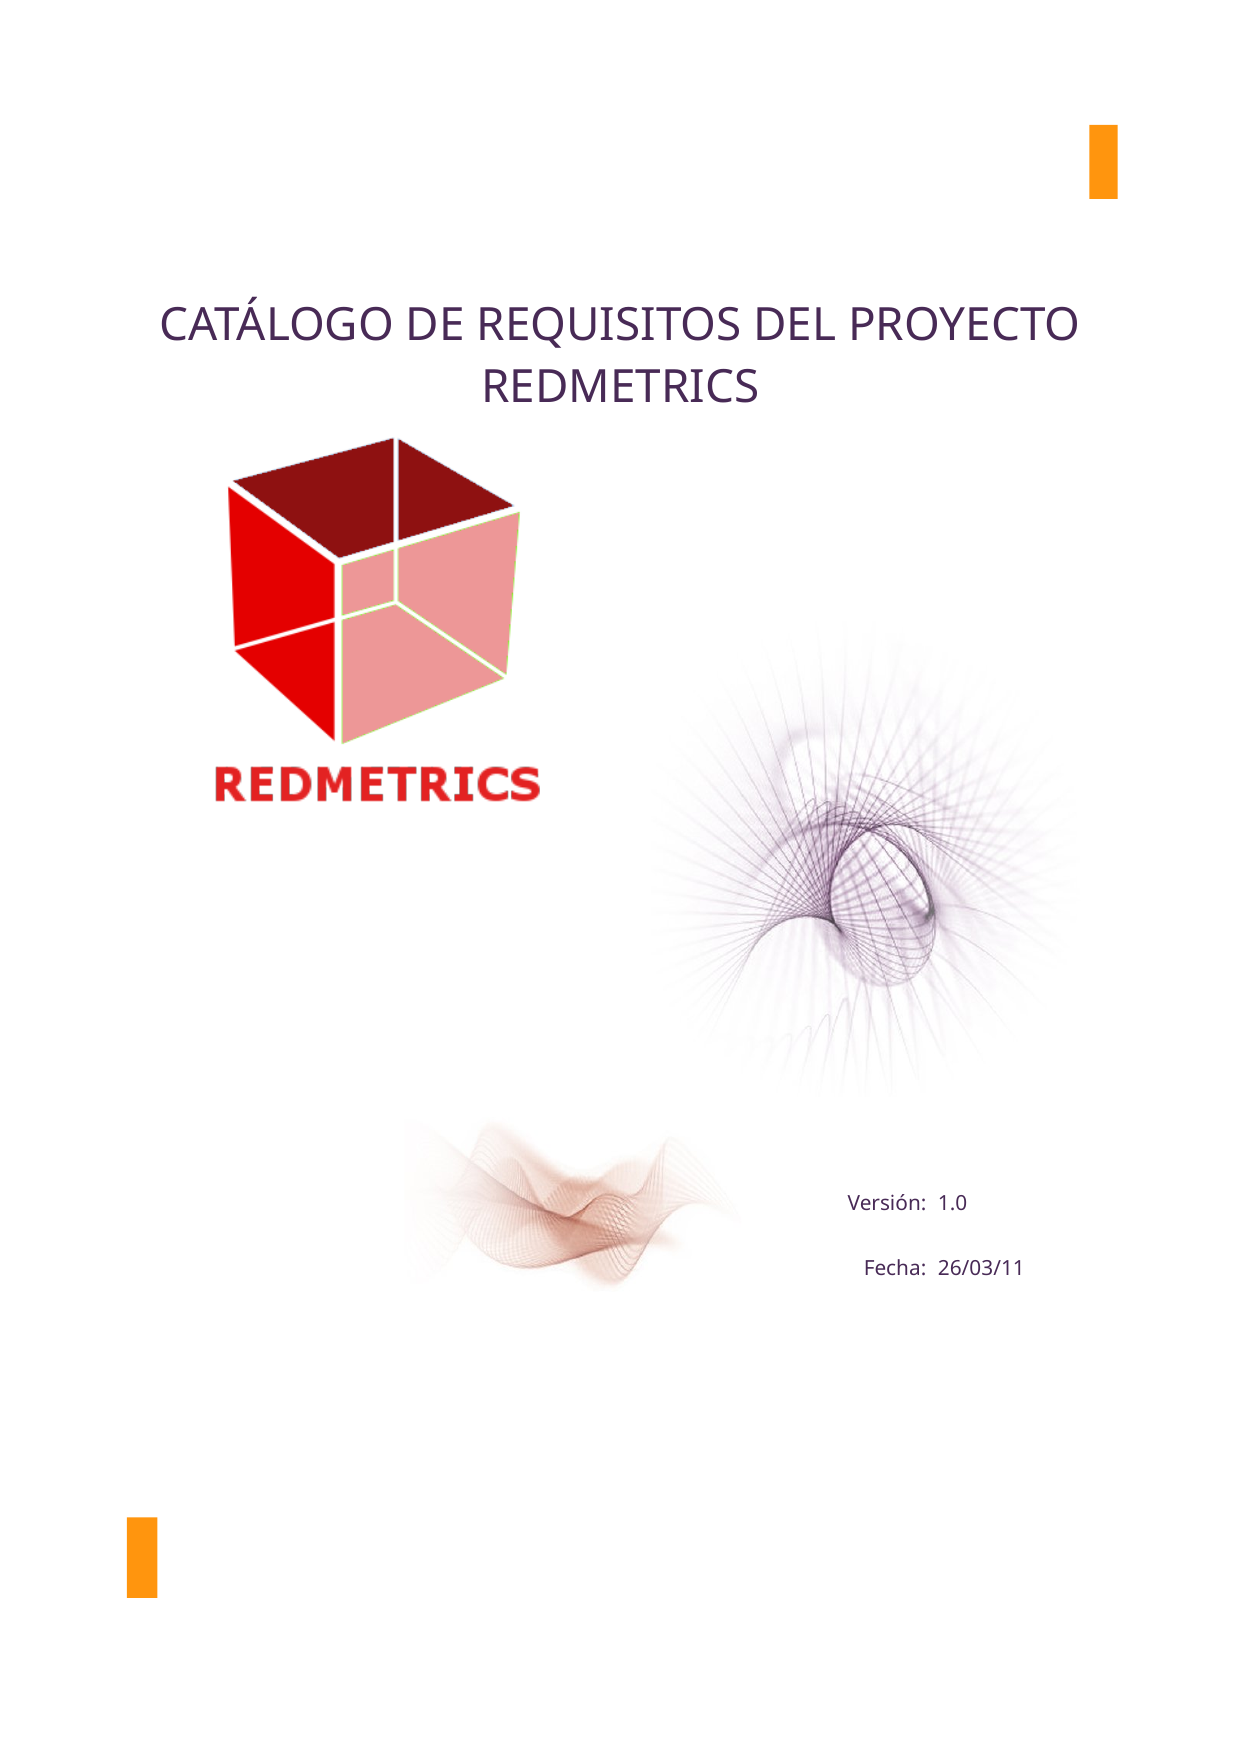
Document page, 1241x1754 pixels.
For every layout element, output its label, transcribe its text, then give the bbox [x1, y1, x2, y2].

table_cell [538, 468, 1122, 515]
table_header [118, 118, 1122, 231]
table_cell [538, 515, 1122, 559]
table_cell [620, 607, 1122, 1104]
table_cell [118, 231, 1122, 267]
table_cell Fecha: [787, 1235, 932, 1299]
table_cell [787, 1105, 932, 1169]
table_cell [354, 1105, 787, 1299]
table_cell [118, 515, 205, 559]
table_cell Versión: [787, 1170, 932, 1234]
table_cell [932, 1105, 1122, 1169]
table_cell [118, 1300, 1122, 1360]
picture [404, 1117, 742, 1292]
table_cell 1.0 [932, 1170, 1122, 1234]
table_cell [538, 559, 1122, 607]
table_cell [118, 1360, 1122, 1484]
table_cell Catálogo de requisitos del proyecto Redmetrics [118, 268, 1122, 467]
table_cell [118, 607, 620, 1104]
picture [651, 621, 1087, 1097]
table_cell [118, 468, 205, 515]
table_cell 26/03/11 [932, 1235, 1122, 1299]
table_cell [118, 1105, 354, 1299]
table_cell [118, 559, 205, 607]
picture [163, 430, 590, 815]
